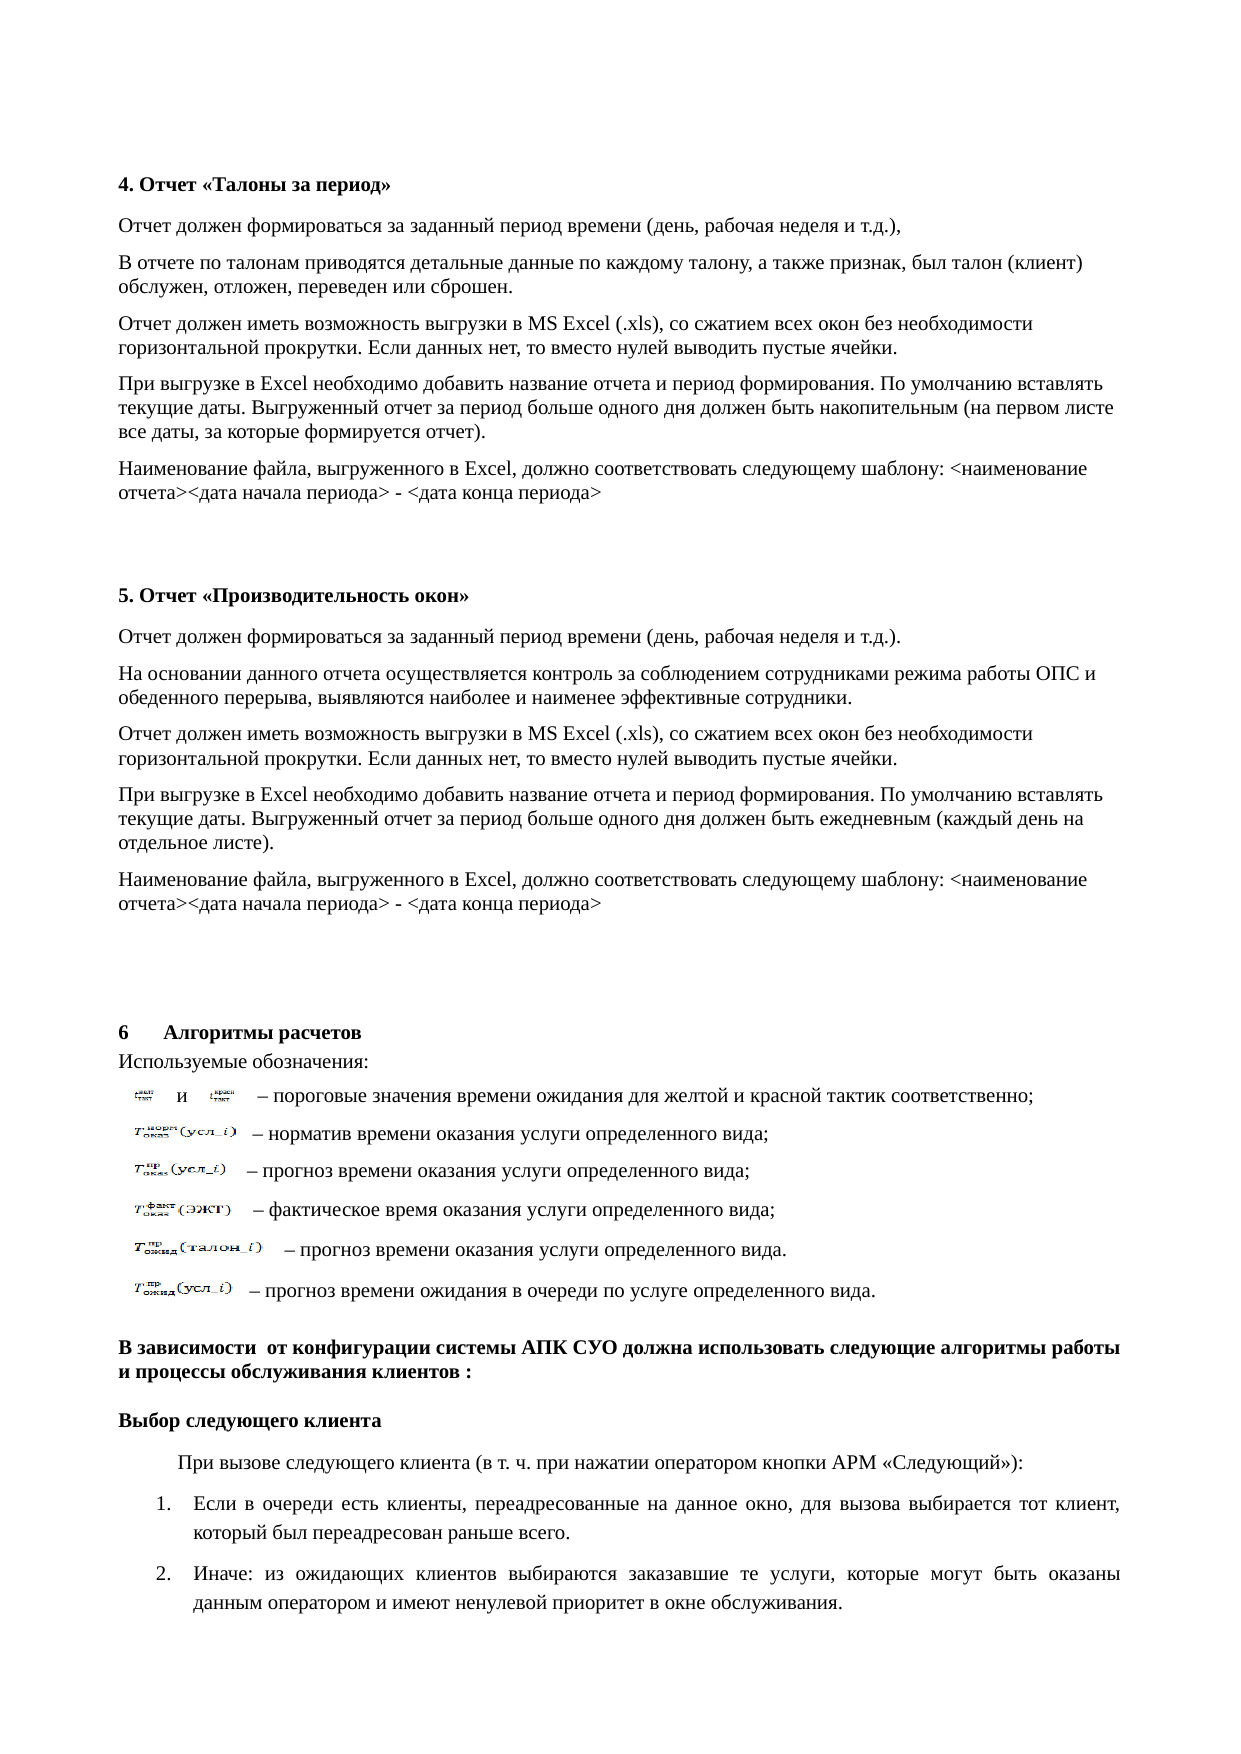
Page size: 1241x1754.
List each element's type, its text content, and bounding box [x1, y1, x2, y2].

picture [134, 1199, 232, 1216]
text При выгрузке в Excel необходимо добавить название отчета и период формирования. По умолчанию вставлять текущие даты. Выгруженный отчет за период больше одного дня должен быть ежедневным (каждый день на отдельное листе). [118, 782, 1122, 854]
text Наименование файла, выгруженного в Excel, должно соответствовать следующему шаблону: <наименование отчета><дата начала периода> - <дата конца периода> [118, 867, 1122, 915]
list Иначе: из ожидающих клиентов выбираются заказавшие те услуги, которые могут быть оказаны данным оператором и имеют ненулевой приоритет в окне обслуживания. [156, 1561, 1122, 1614]
text – норматив времени оказания услуги определенного вида; [118, 1116, 1122, 1147]
text В зависимости от конфигурации системы АПК СУО должна использовать следующие алгоритмы работы и процессы обслуживания клиентов : [118, 1335, 1122, 1383]
picture [209, 1088, 236, 1102]
text При выгрузке в Excel необходимо добавить название отчета и период формирования. По умолчанию вставлять текущие даты. Выгруженный отчет за период больше одного дня должен быть накопительным (на первом листе все даты, за которые формируется отчет). [118, 371, 1122, 443]
text – прогноз времени ожидания в очереди по услуге определенного вида. [118, 1271, 1122, 1305]
text Отчет должен формироваться за заданный период времени (день, рабочая неделя и т.д.). [118, 624, 1122, 648]
text Отчет должен иметь возможность выгрузки в MS Excel (.xls), со сжатием всех окон без необходимости горизонтальной прокрутки. Если данных нет, то вместо нулей выводить пустые ячейки. [118, 311, 1122, 359]
text В отчете по талонам приводятся детальные данные по каждому талону, а также признак, был талон (клиент) обслужен, отложен, переведен или сброшен. [118, 250, 1122, 298]
text Выбор следующего клиента [118, 1408, 1122, 1432]
text Используемые обозначения: [118, 1049, 1122, 1073]
text и – пороговые значения времени ожидания для желтой и красной тактик соответственно; [118, 1079, 1122, 1110]
picture [134, 1280, 233, 1297]
text Наименование файла, выгруженного в Excel, должно соответствовать следующему шаблону: <наименование отчета><дата начала периода> - <дата конца периода> [118, 456, 1122, 504]
text – прогноз времени оказания услуги определенного вида; [118, 1153, 1122, 1184]
picture [134, 1088, 155, 1101]
picture [134, 1239, 263, 1256]
list Алгоритмы расчетов [118, 1020, 1122, 1044]
text При вызове следующего клиента (в т. ч. при нажатии оператором кнопки АРМ «Следующий»): [177, 1450, 1122, 1474]
text Отчет должен иметь возможность выгрузки в MS Excel (.xls), со сжатием всех окон без необходимости горизонтальной прокрутки. Если данных нет, то вместо нулей выводить пустые ячейки. [118, 721, 1122, 769]
picture [134, 1162, 226, 1176]
text – прогноз времени оказания услуги определенного вида. [118, 1231, 1122, 1265]
text На основании данного отчета осуществляется контроль за соблюдением сотрудниками режима работы ОПС и обеденного перерыва, выявляются наиболее и наименее эффективные сотрудники. [118, 661, 1122, 709]
list Если в очереди есть клиенты, переадресованные на данное окно, для вызова выбирается тот клиент, который был переадресован раньше всего. [156, 1491, 1122, 1544]
text 5. Отчет «Производительность окон» [118, 583, 1122, 607]
text – фактическое время оказания услуги определенного вида; [118, 1190, 1122, 1224]
text 4. Отчет «Талоны за период» [118, 172, 1122, 196]
picture [134, 1125, 236, 1138]
text Отчет должен формироваться за заданный период времени (день, рабочая неделя и т.д.), [118, 213, 1122, 237]
